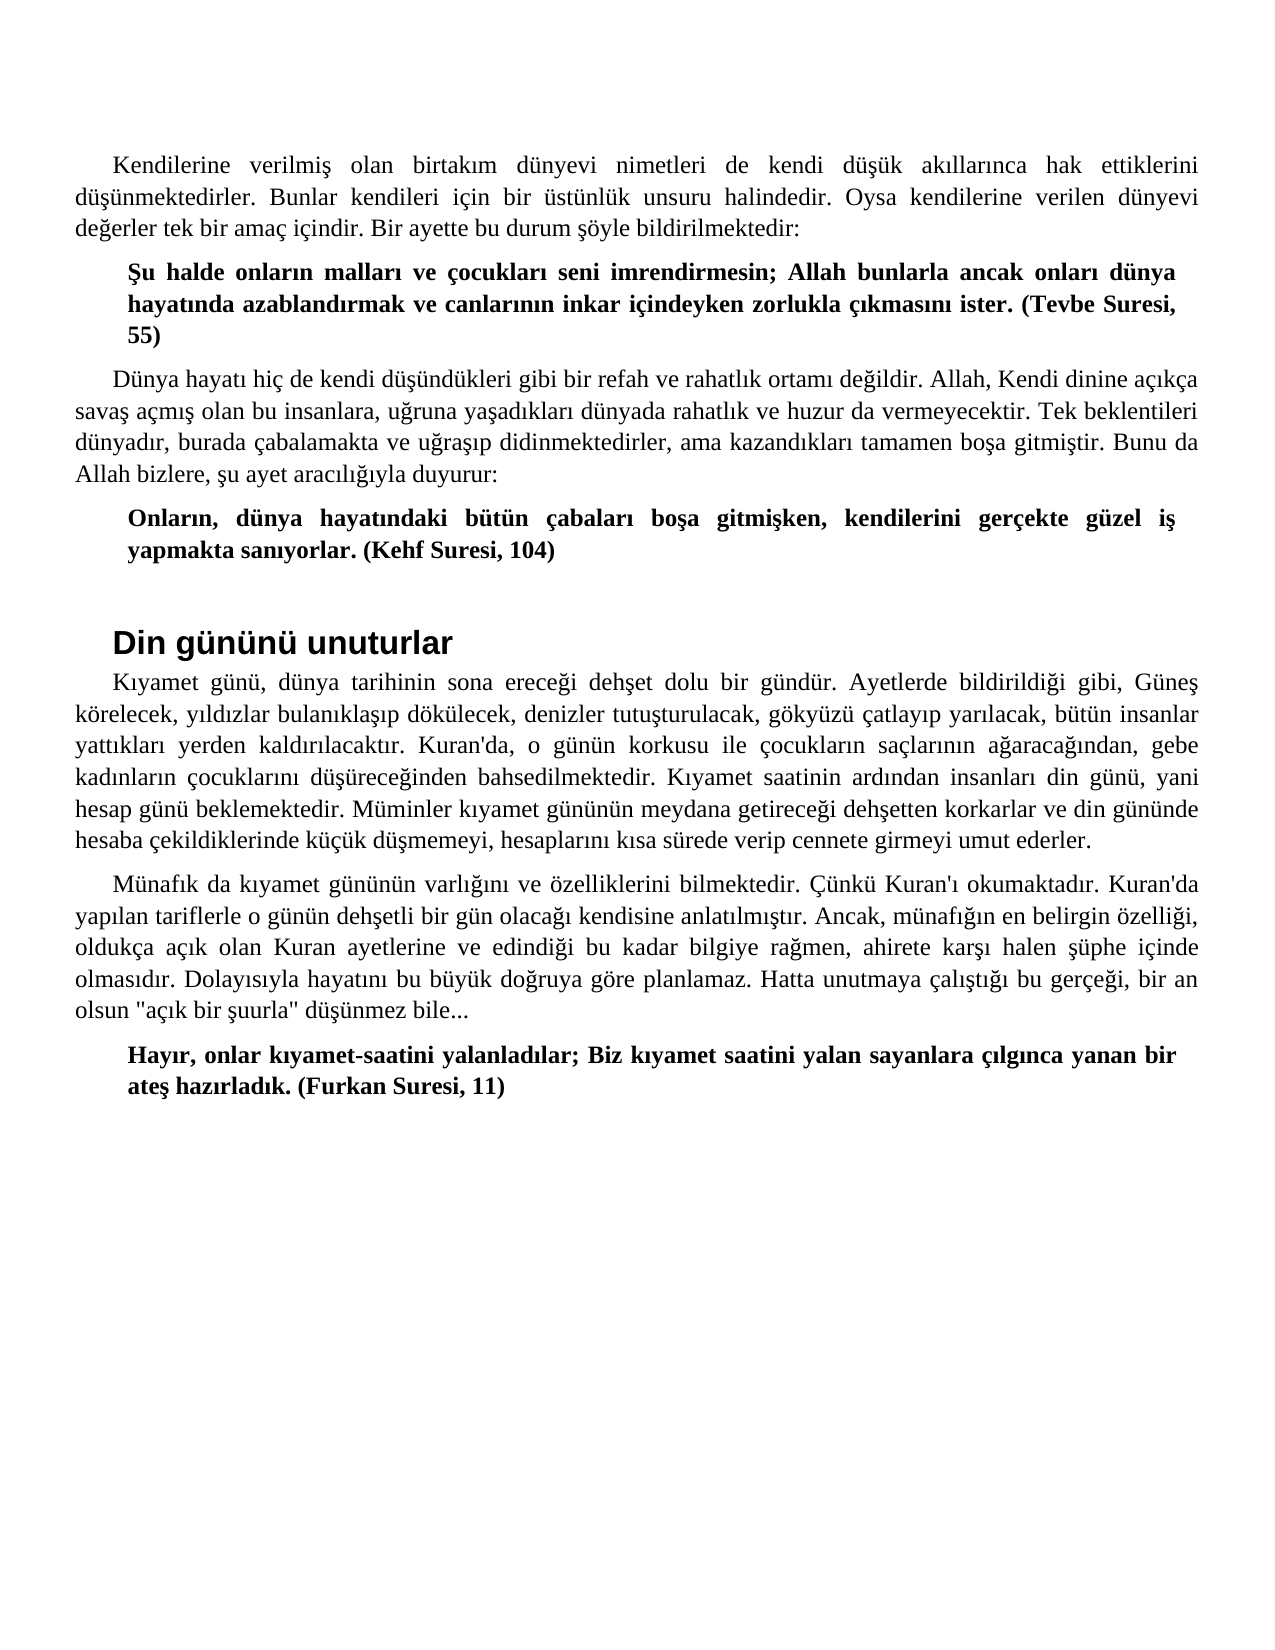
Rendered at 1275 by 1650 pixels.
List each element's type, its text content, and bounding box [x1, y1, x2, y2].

text Kendilerine verilmiş olan birtakım dünyevi nimetleri de kendi düşük akıllarınca hak ettiklerini düşünmektedirler. Bunlar kendileri için bir üstünlük unsuru halindedir. Oysa kendilerine verilen dünyevi değerler tek bir amaç içindir. Bir ayette bu durum şöyle bildirilmektedir: [75, 150, 1200, 242]
text Onların, dünya hayatındaki bütün çabaları boşa gitmişken, kendilerini gerçekte güzel iş yapmakta sanıyorlar. (Kehf Suresi, 104) [127, 503, 1177, 563]
subtitle Din gününü unuturlar [112, 623, 1200, 661]
text Kıyamet günü, dünya tarihinin sona ereceği dehşet dolu bir gündür. Ayetlerde bildirildiği gibi, Güneş körelecek, yıldızlar bulanıklaşıp dökülecek, denizler tutuşturulacak, gökyüzü çatlayıp yarılacak, bütün insanlar yattıkları yerden kaldırılacaktır. Kuran'da, o günün korkusu ile çocukların saçlarının ağaracağından, gebe kadınların çocuklarını düşüreceğinden bahsedilmektedir. Kıyamet saatinin ardından insanları din günü, yani hesap günü beklemektedir. Müminler kıyamet gününün meydana getireceği dehşetten korkarlar ve din gününde hesaba çekildiklerinde küçük düşmemeyi, hesaplarını kısa sürede verip cennete girmeyi umut ederler. [75, 667, 1200, 854]
text Şu halde onların malları ve çocukları seni imrendirmesin; Allah bunlarla ancak onları dünya hayatında azablandırmak ve canlarının inkar içindeyken zorlukla çıkmasını ister. (Tevbe Suresi, 55) [127, 257, 1177, 349]
text Münafık da kıyamet gününün varlığını ve özelliklerini bilmektedir. Çünkü Kuran'ı okumaktadır. Kuran'da yapılan tariflerle o günün dehşetli bir gün olacağı kendisine anlatılmıştır. Ancak, münafığın en belirgin özelliği, oldukça açık olan Kuran ayetlerine ve edindiği bu kadar bilgiye rağmen, ahirete karşı halen şüphe içinde olmasıdır. Dolayısıyla hayatını bu büyük doğruya göre planlamaz. Hatta unutmaya çalıştığı bu gerçeği, bir an olsun "açık bir şuurla" düşünmez bile... [75, 869, 1200, 1024]
text Hayır, onlar kıyamet-saatini yalanladılar; Biz kıyamet saatini yalan sayanlara çılgınca yanan bir ateş hazırladık. (Furkan Suresi, 11) [127, 1040, 1177, 1100]
text Dünya hayatı hiç de kendi düşündükleri gibi bir refah ve rahatlık ortamı değildir. Allah, Kendi dinine açıkça savaş açmış olan bu insanlara, uğruna yaşadıkları dünyada rahatlık ve huzur da vermeyecektir. Tek beklentileri dünyadır, burada çabalamakta ve uğraşıp didinmektedirler, ama kazandıkları tamamen boşa gitmiştir. Bunu da Allah bizlere, şu ayet aracılığıyla duyurur: [75, 364, 1200, 488]
